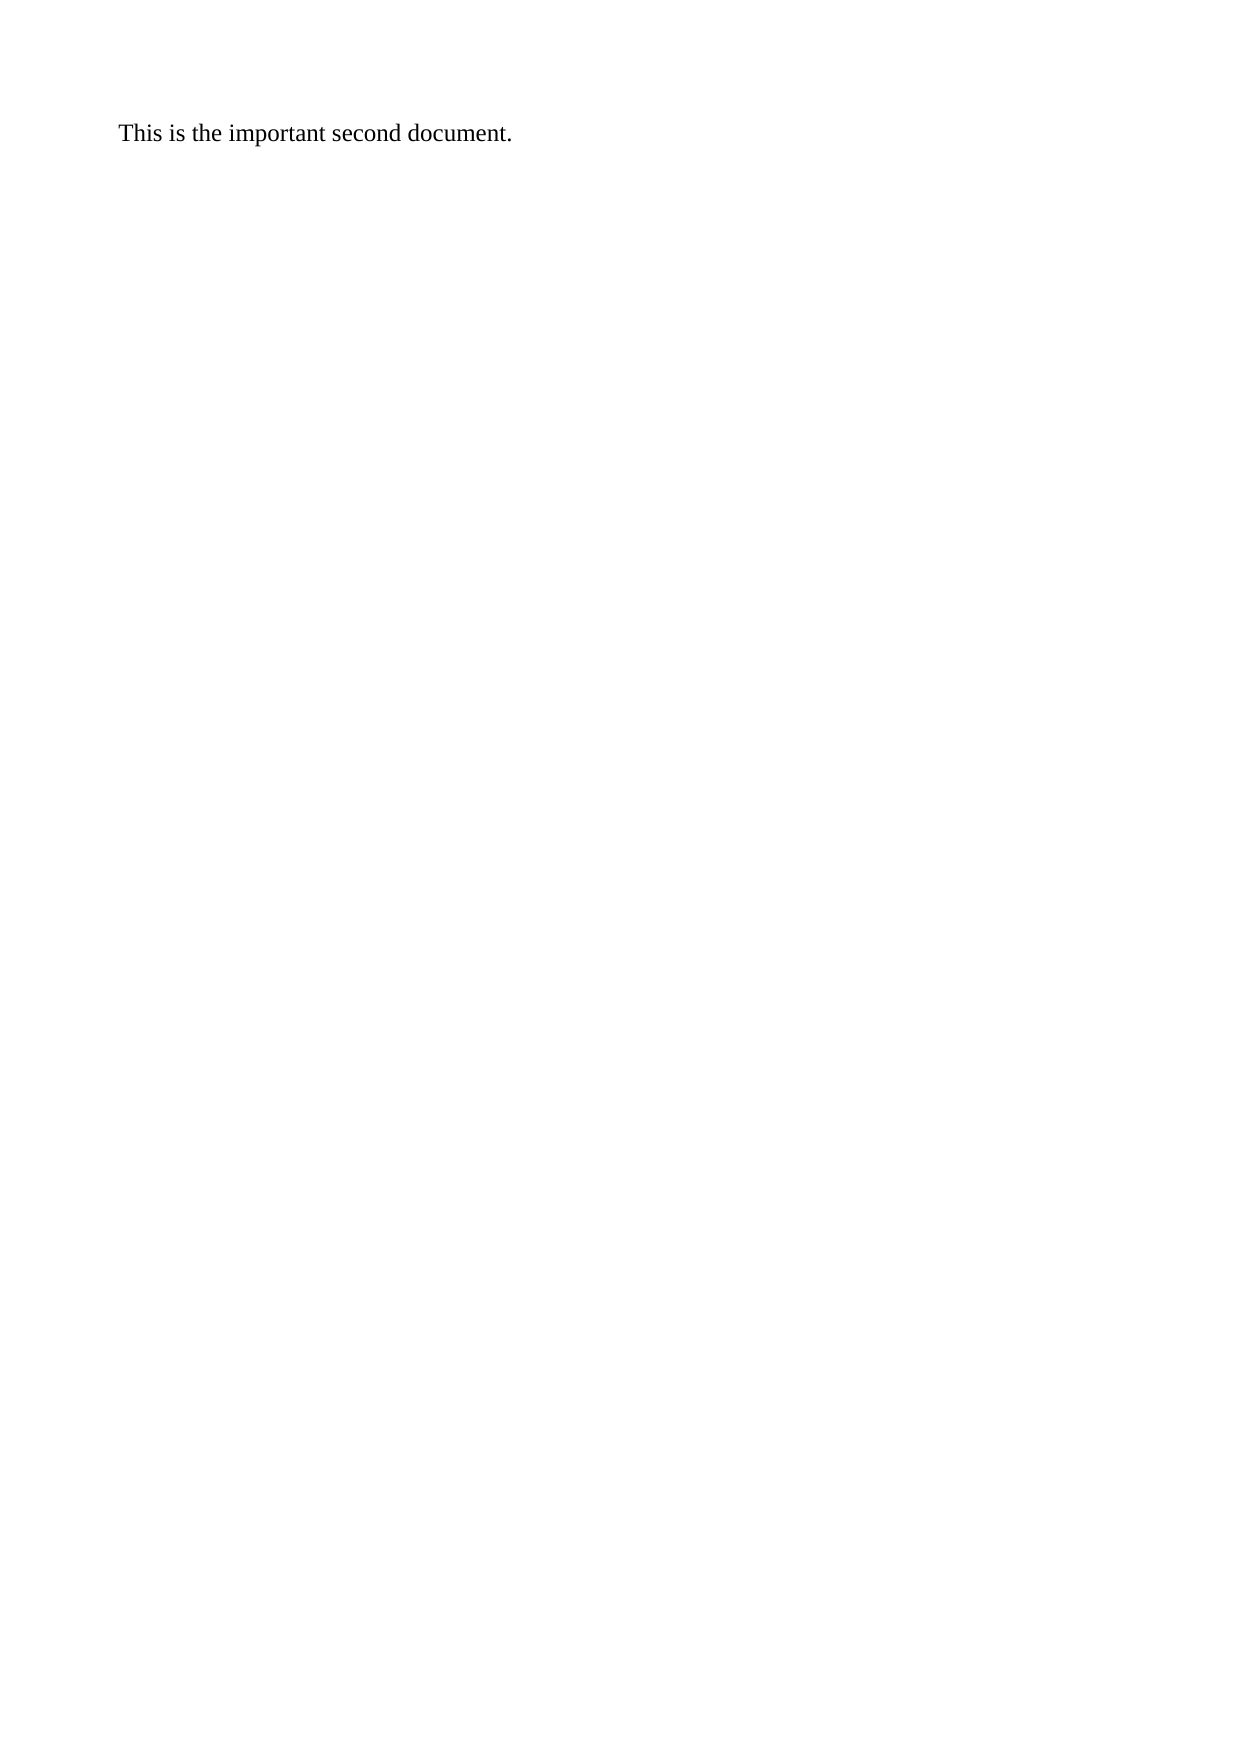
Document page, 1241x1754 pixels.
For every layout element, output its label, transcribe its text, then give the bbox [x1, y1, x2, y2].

text This is the important second document. [118, 118, 1122, 147]
